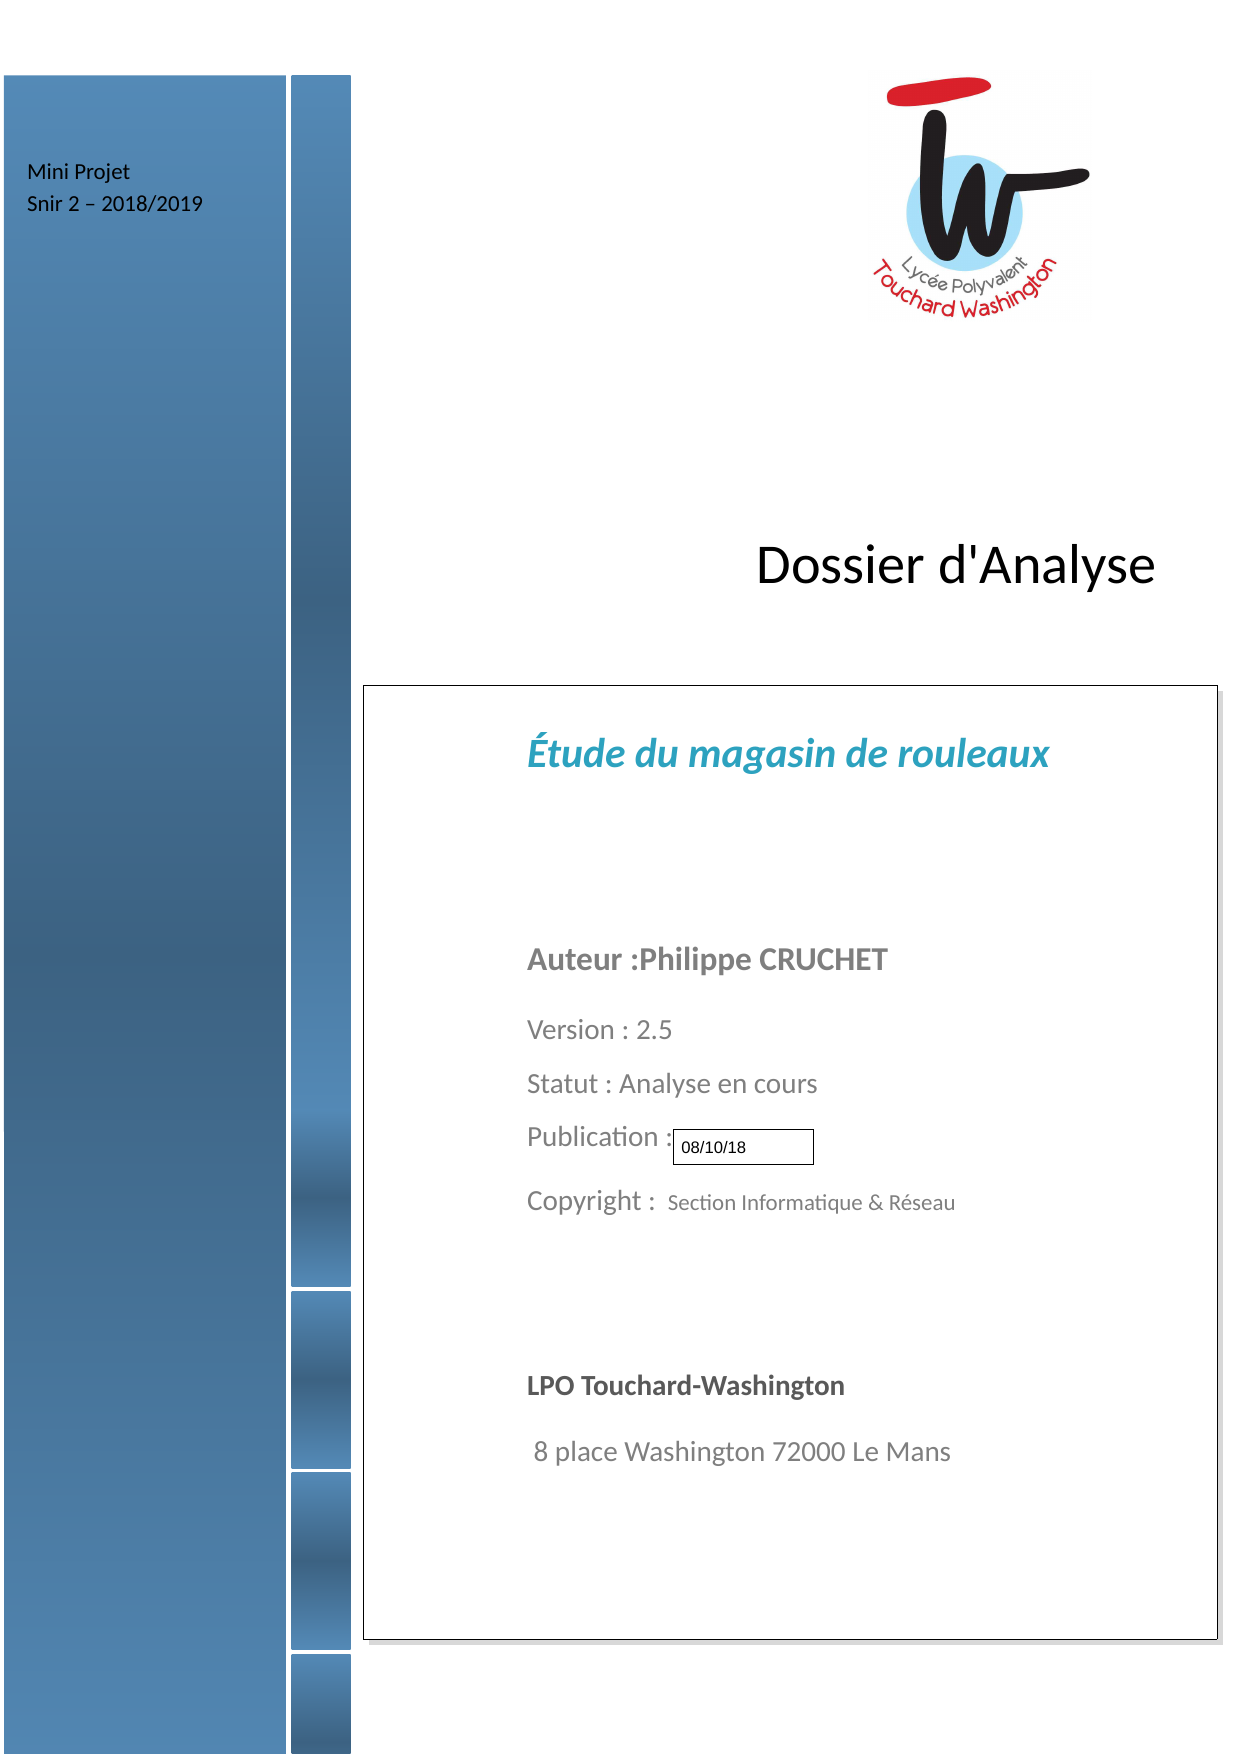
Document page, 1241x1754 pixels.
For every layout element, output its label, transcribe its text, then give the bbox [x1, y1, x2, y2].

text Auteur :Philippe CRUCHET [527, 938, 1079, 979]
text Copyright : Section Informatique & Réseau [527, 1182, 1079, 1217]
text LPO Touchard-Washington [527, 1367, 1079, 1402]
text Étude du magasin de rouleaux [527, 727, 1079, 778]
text 8 place Washington 72000 Le Mans [527, 1433, 1079, 1468]
text Version : 2.5 [527, 1011, 1079, 1047]
text Statut : Analyse en cours [527, 1065, 1079, 1101]
text Publication : [527, 1118, 1079, 1164]
